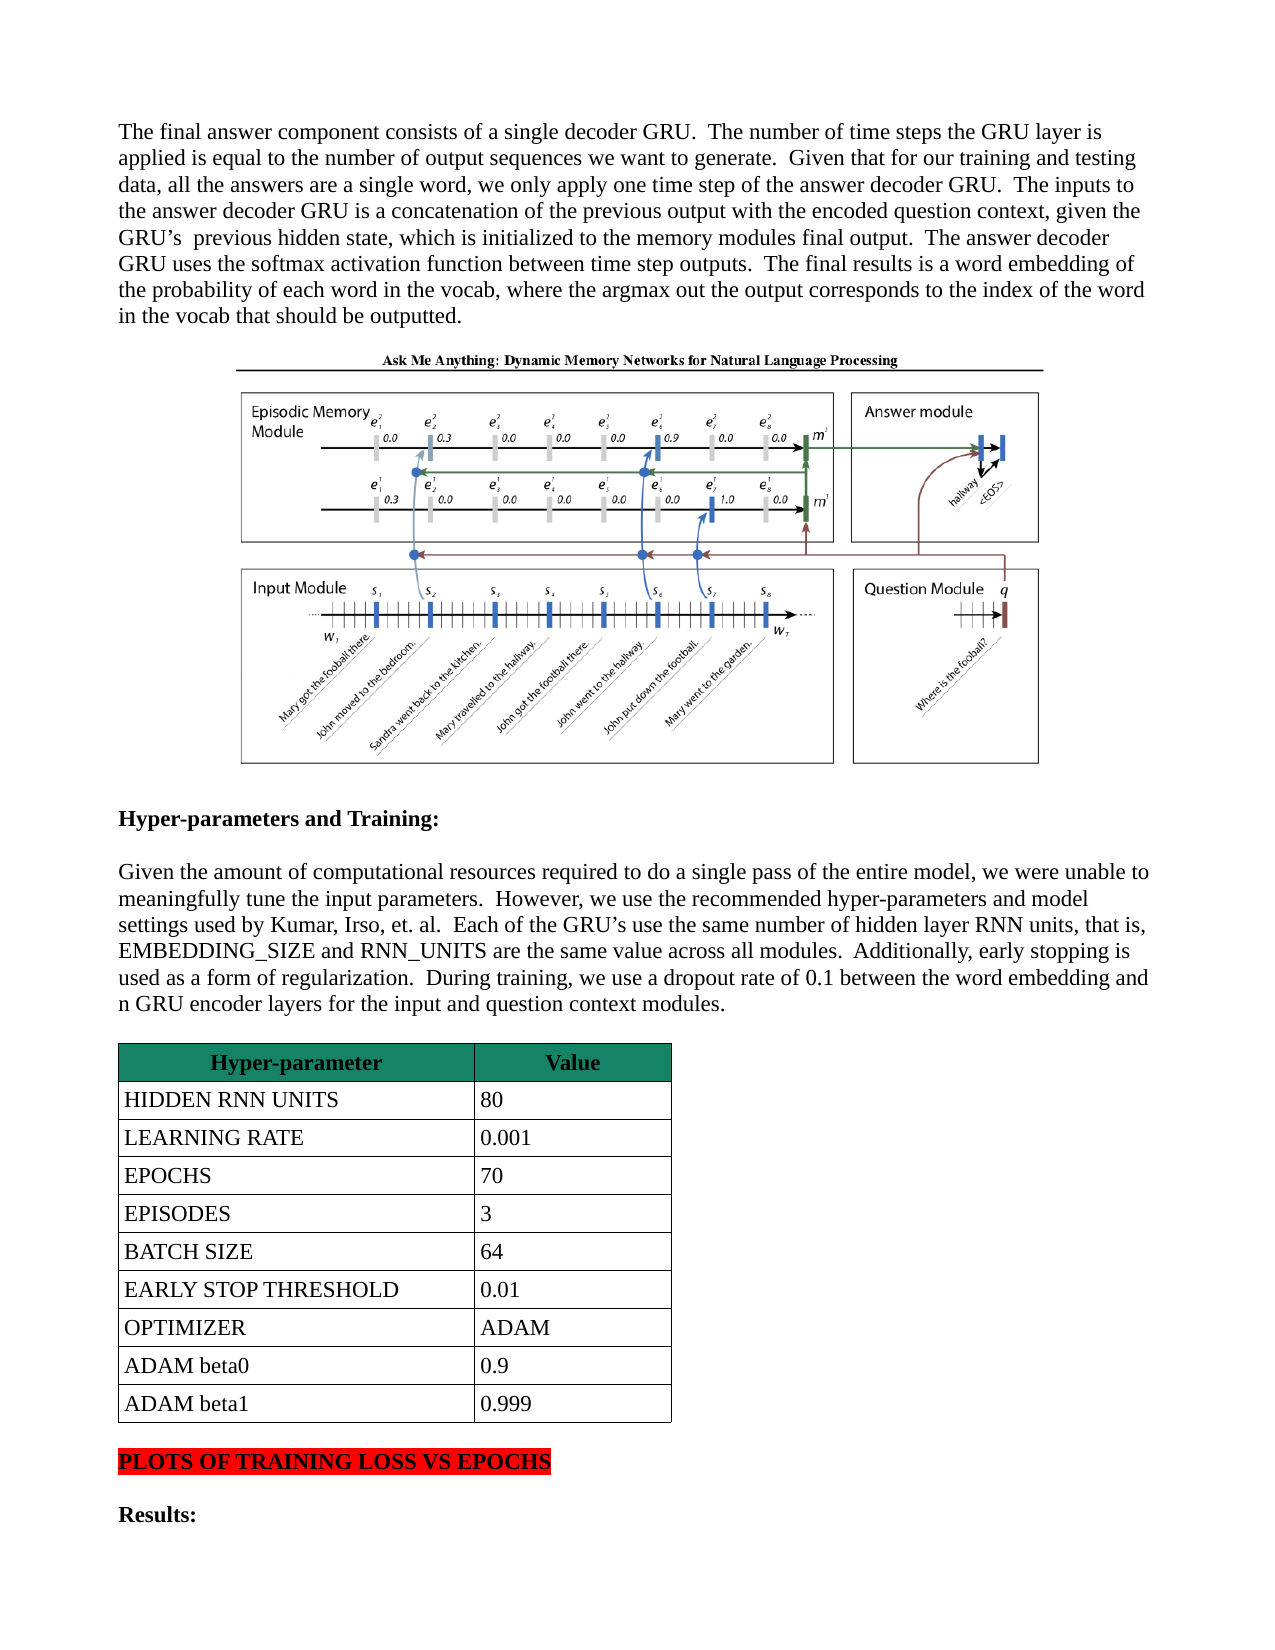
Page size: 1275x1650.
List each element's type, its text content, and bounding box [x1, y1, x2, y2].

picture [211, 332, 1052, 780]
text The final answer component consists of a single decoder GRU. The number of time steps the GRU layer is applied is equal to the number of output sequences we want to generate. Given that for our training and testing data, all the answers are a single word, we only apply one time step of the answer decoder GRU. The inputs to the answer decoder GRU is a concatenation of the previous output with the encoded question context, given the GRU’s previous hidden state, which is initialized to the memory modules final output. The answer decoder GRU uses the softmax activation function between time step outputs. The final results is a word embedding of the probability of each word in the vocab, where the argmax out the output corresponds to the index of the word in the vocab that should be outputted. [118, 118, 1157, 329]
table_cell EPISODES [119, 1195, 474, 1232]
table_cell ADAM beta0 [119, 1347, 474, 1384]
text PLOTS OF TRAINING LOSS VS EPOCHS [118, 1448, 1157, 1475]
table_cell 0.999 [475, 1385, 671, 1422]
table_header Hyper-parameter [119, 1044, 474, 1081]
table_cell 0.01 [475, 1271, 671, 1308]
table_cell 3 [475, 1195, 671, 1232]
text Hyper-parameters and Training: [118, 806, 1157, 832]
table_cell 0.9 [475, 1347, 671, 1384]
table_cell LEARNING RATE [119, 1120, 474, 1156]
text Given the amount of computational resources required to do a single pass of the entire model, we were unable to meaningfully tune the input parameters. However, we use the recommended hyper-parameters and model settings used by Kumar, Irso, et. al. Each of the GRU’s use the same number of hidden layer RNN units, that is, EMBEDDING_SIZE and RNN_UNITS are the same value across all modules. Additionally, early stopping is used as a form of regularization. During training, we use a dropout rate of 0.1 between the word embedding and n GRU encoder layers for the input and question context modules. [118, 858, 1157, 1016]
table_cell ADAM beta1 [119, 1385, 474, 1422]
table_cell BATCH SIZE [119, 1233, 474, 1270]
table_cell 0.001 [475, 1120, 671, 1156]
table_cell 80 [475, 1082, 671, 1118]
table_cell OPTIMIZER [119, 1309, 474, 1346]
table_cell ADAM [475, 1309, 671, 1346]
table_cell EPOCHS [119, 1157, 474, 1194]
table_cell EARLY STOP THRESHOLD [119, 1271, 474, 1308]
table_cell 64 [475, 1233, 671, 1270]
table_cell 70 [475, 1157, 671, 1194]
table_header Value [475, 1044, 671, 1081]
table_cell HIDDEN RNN UNITS [119, 1082, 474, 1118]
text Results: [118, 1501, 1157, 1527]
